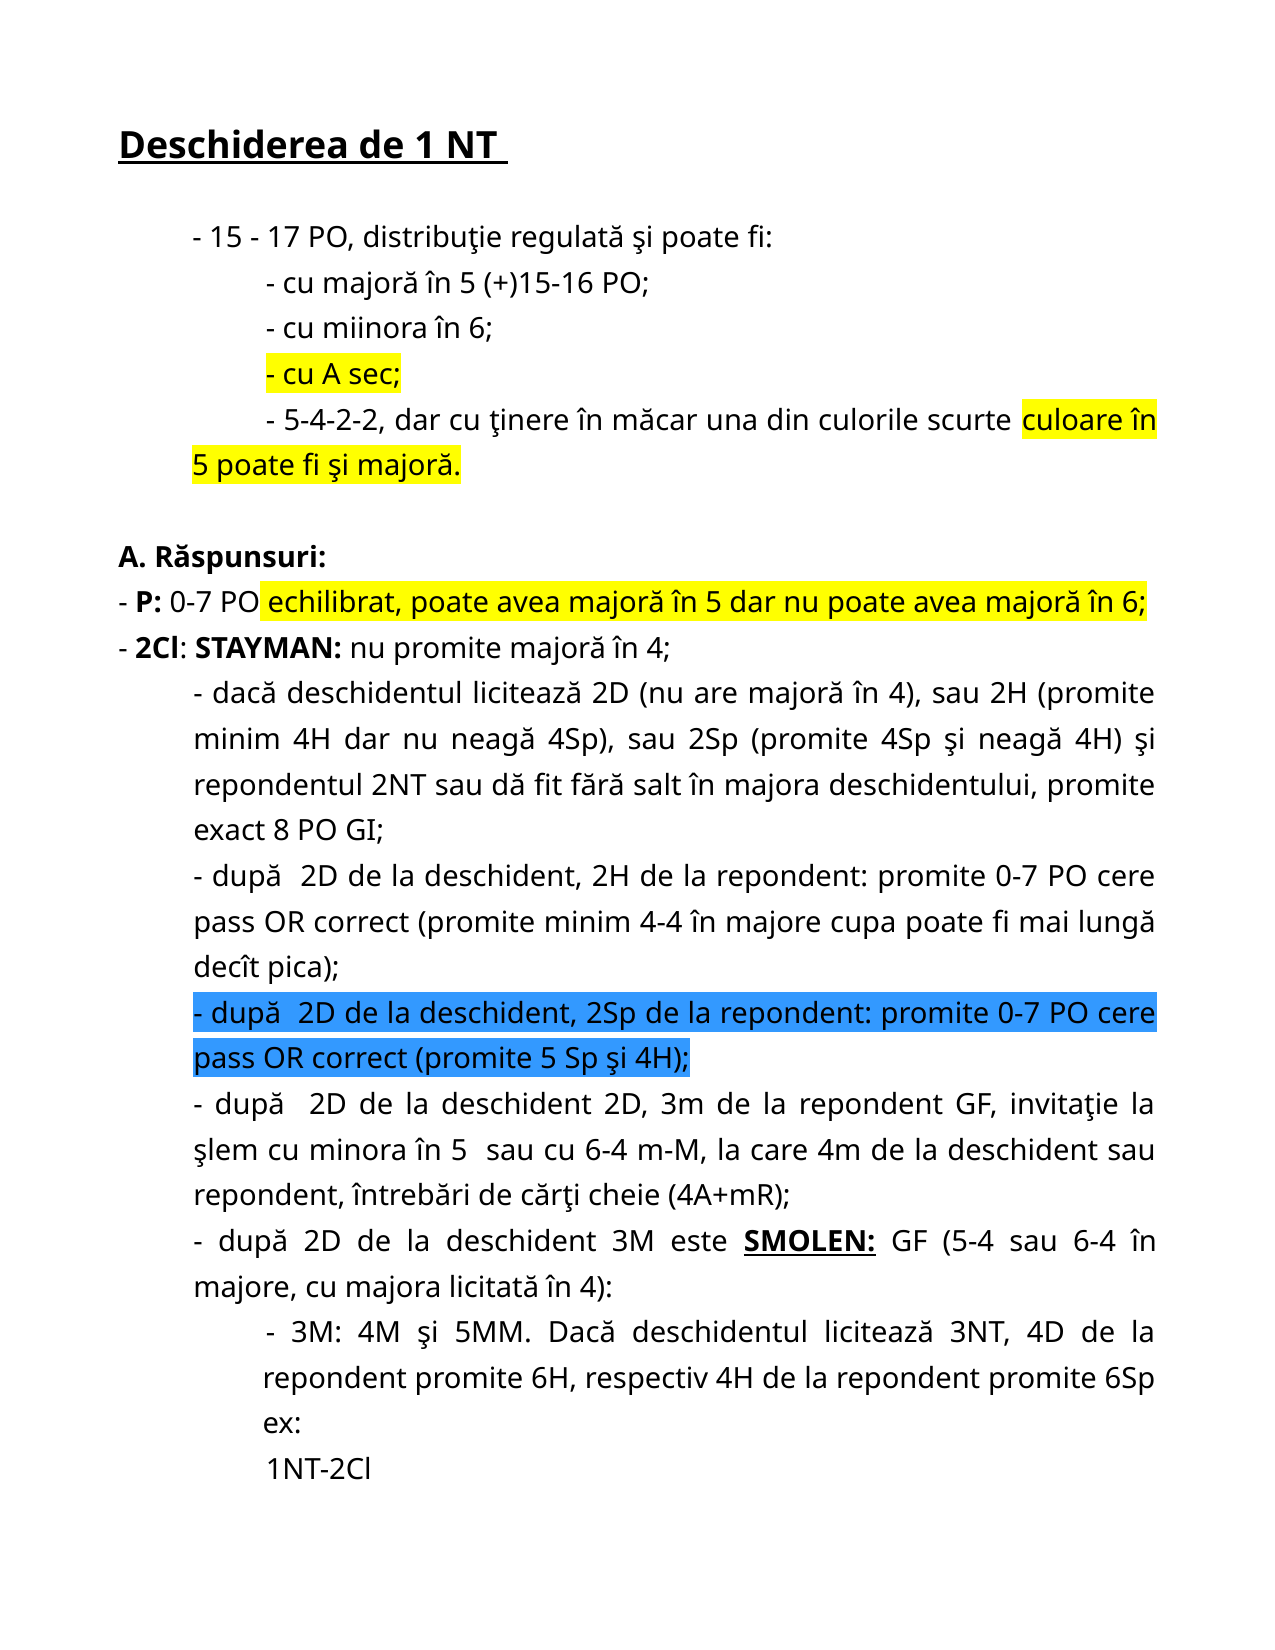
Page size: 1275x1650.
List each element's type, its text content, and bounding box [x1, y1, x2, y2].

text 1NT-2Cl [262, 1448, 1157, 1488]
text - cu miinora în 6; [192, 308, 1157, 347]
text - cu majoră în 5 (+)15-16 PO; [192, 262, 1157, 302]
text - după 2D de la deschident, 2Sp de la repondent: promite 0-7 PO cere pass OR correct (promite 5 Sp şi 4H); [193, 992, 1157, 1077]
text A. Răspunsuri: [118, 536, 1157, 576]
text - 5-4-2-2, dar cu ţinere în măcar una din culorile scurte culoare în 5 poate fi şi majoră. [192, 399, 1157, 484]
subtitle Deschiderea de 1 NT [118, 118, 1157, 169]
text - 15 - 17 PO, distribuţie regulată şi poate fi: [118, 216, 1157, 256]
text - după 2D de la deschident 3M este SMOLEN: GF (5-4 sau 6-4 în majore, cu majora licitată în 4): [193, 1220, 1157, 1306]
text - P: 0-7 PO echilibrat, poate avea majoră în 5 dar nu poate avea majoră în 6; [118, 581, 1157, 621]
text - 2Cl: STAYMAN: nu promite majoră în 4; [118, 627, 1157, 667]
text - dacă deschidentul licitează 2D (nu are majoră în 4), sau 2H (promite minim 4H dar nu neagă 4Sp), sau 2Sp (promite 4Sp şi neagă 4H) şi repondentul 2NT sau dă fit fără salt în majora deschidentului, promite exact 8 PO GI; [193, 673, 1157, 849]
text - după 2D de la deschident 2D, 3m de la repondent GF, invitaţie la şlem cu minora în 5 sau cu 6-4 m-M, la care 4m de la deschident sau repondent, întrebări de cărţi cheie (4A+mR); [193, 1083, 1157, 1214]
text - cu A sec; [192, 353, 1157, 393]
text - după 2D de la deschident, 2H de la repondent: promite 0-7 PO cere pass OR correct (promite minim 4-4 în majore cupa poate fi mai lungă decît pica); [193, 855, 1157, 986]
text - 3M: 4M şi 5MM. Dacă deschidentul licitează 3NT, 4D de la repondent promite 6H, respectiv 4H de la repondent promite 6Sp ex: [262, 1311, 1157, 1442]
